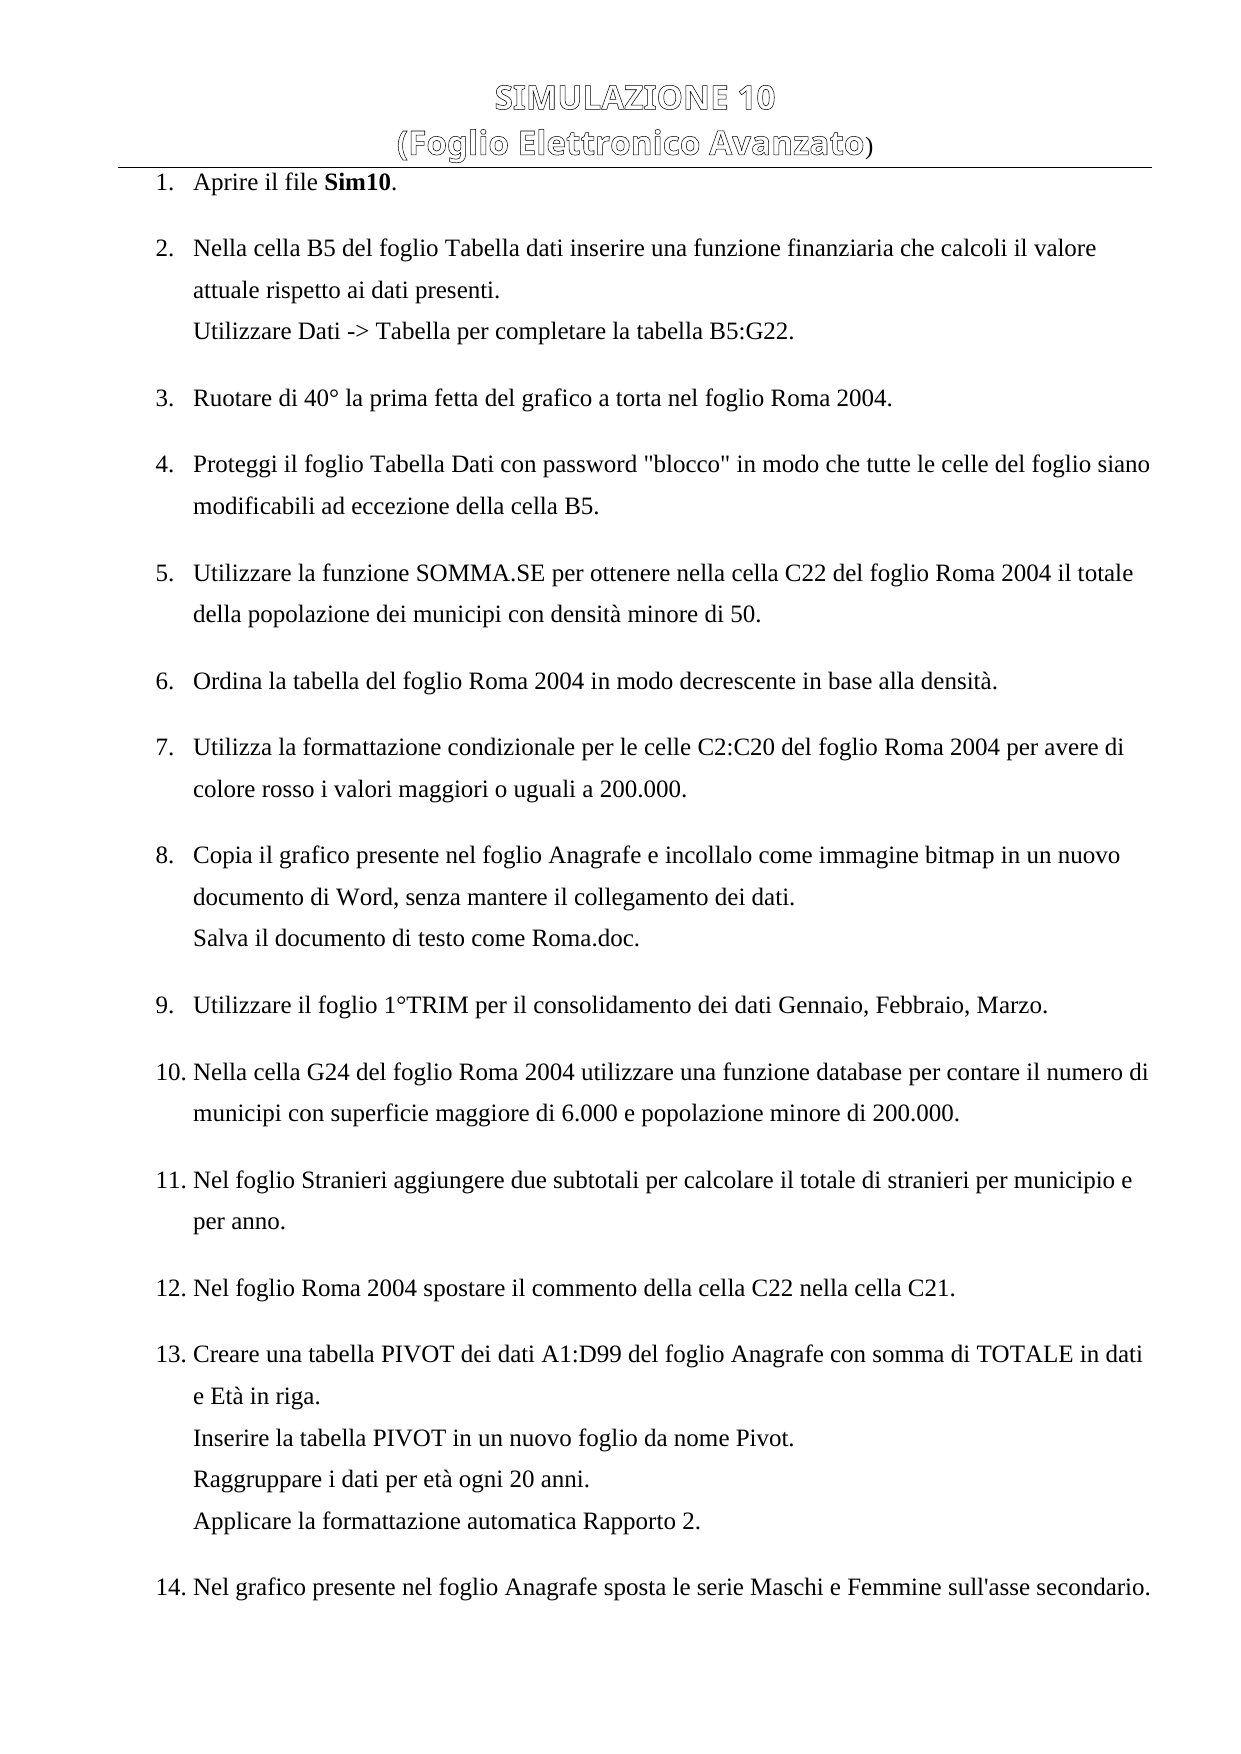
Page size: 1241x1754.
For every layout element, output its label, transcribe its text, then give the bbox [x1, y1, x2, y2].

list Creare una tabella PIVOT dei dati A1:D99 del foglio Anagrafe con somma di TOTALE in dati e Età in riga. Inserire la tabella PIVOT in un nuovo foglio da nome Pivot. Raggruppare i dati per età ogni 20 anni. Applicare la formattazione automatica Rapporto 2. [155, 1341, 1152, 1534]
list Utilizzare il foglio 1°TRIM per il consolidamento dei dati Gennaio, Febbraio, Marzo. [155, 991, 1152, 1019]
list Nel foglio Roma 2004 spostare il commento della cella C22 nella cella C21. [155, 1274, 1152, 1302]
list Ruotare di 40° la prima fetta del grafico a torta nel foglio Roma 2004. [155, 384, 1152, 412]
list Nella cella G24 del foglio Roma 2004 utilizzare una funzione database per contare il numero di municipi con superficie maggiore di 6.000 e popolazione minore di 200.000. [155, 1058, 1152, 1127]
list Proteggi il foglio Tabella Dati con password "blocco" in modo che tutte le celle del foglio siano modificabili ad eccezione della cella B5. [155, 451, 1152, 520]
list Aprire il file Sim10. [155, 168, 1152, 195]
list Nel foglio Stranieri aggiungere due subtotali per calcolare il totale di stranieri per municipio e per anno. [155, 1166, 1152, 1235]
list Utilizzare la funzione SOMMA.SE per ottenere nella cella C22 del foglio Roma 2004 il totale della popolazione dei municipi con densità minore di 50. [155, 559, 1152, 628]
list Ordina la tabella del foglio Roma 2004 in modo decrescente in base alla densità. [155, 667, 1152, 694]
list Utilizza la formattazione condizionale per le celle C2:C20 del foglio Roma 2004 per avere di colore rosso i valori maggiori o uguali a 200.000. [155, 733, 1152, 803]
list Nel grafico presente nel foglio Anagrafe sposta le serie Maschi e Femmine sull'asse secondario. [155, 1573, 1152, 1601]
list Copia il grafico presente nel foglio Anagrafe e incollalo come immagine bitmap in un nuovo documento di Word, senza mantere il collegamento dei dati. Salva il documento di testo come Roma.doc. [155, 841, 1152, 952]
list Nella cella B5 del foglio Tabella dati inserire una funzione finanziaria che calcoli il valore attuale rispetto ai dati presenti. Utilizzare Dati -> Tabella per completare la tabella B5:G22. [155, 234, 1152, 345]
